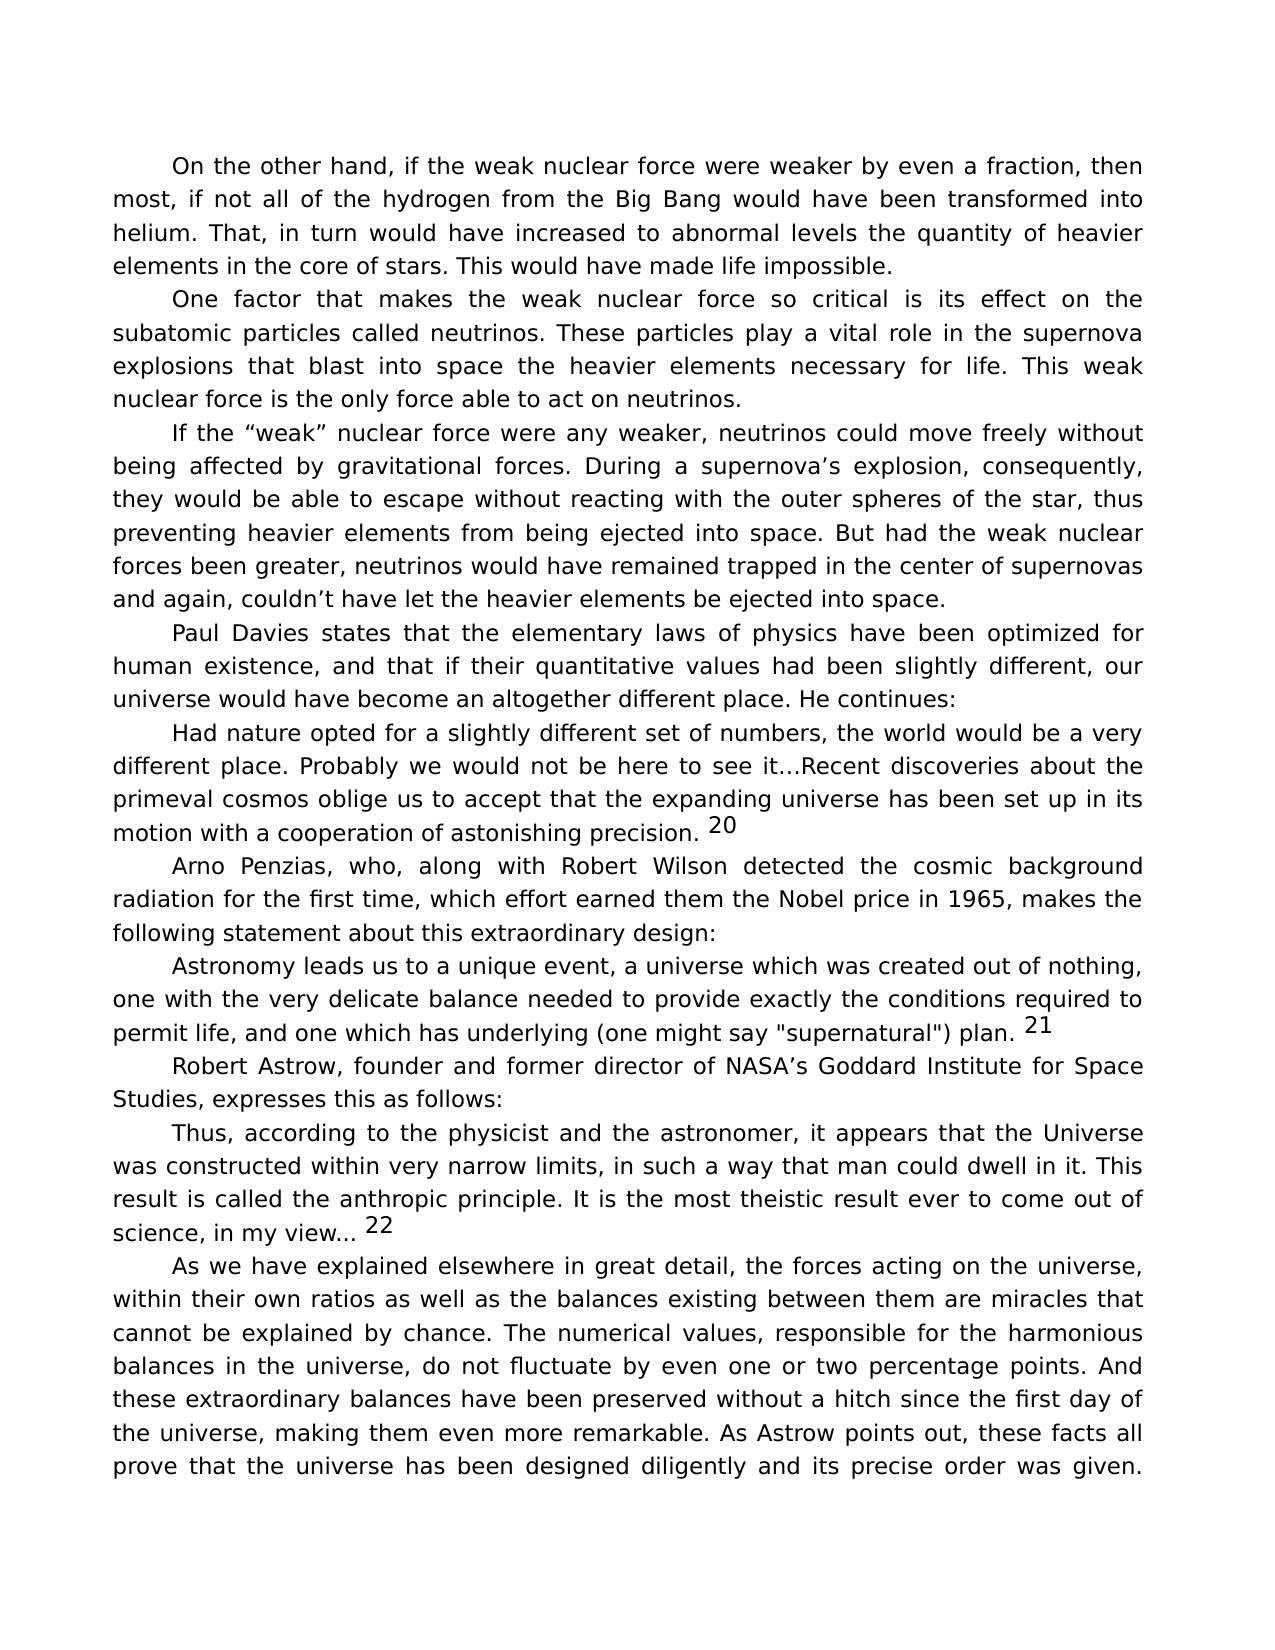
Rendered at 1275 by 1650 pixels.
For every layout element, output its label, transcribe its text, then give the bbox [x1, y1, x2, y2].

text One factor that makes the weak nuclear force so critical is its effect on the subatomic particles called neutrinos. These particles play a vital role in the supernova explosions that blast into space the heavier elements necessary for life. This weak nuclear force is the only force able to act on neutrinos. [112, 281, 1145, 414]
text Paul Davies states that the elementary laws of physics have been optimized for human existence, and that if their quantitative values had been slightly different, our universe would have become an altogether different place. He continues: [112, 614, 1145, 714]
text Astronomy leads us to a unique event, a universe which was created out of nothing, one with the very delicate balance needed to provide exactly the conditions required to permit life, and one which has underlying (one might say "supernatural") plan. 21 [112, 948, 1145, 1048]
text As we have explained elsewhere in great detail, the forces acting on the universe, within their own ratios as well as the balances existing between them are miracles that cannot be explained by chance. The numerical values, responsible for the harmonious balances in the universe, do not fluctuate by even one or two percentage points. And these extraordinary balances have been preserved without a hitch since the first day of the universe, making them even more remarkable. As Astrow points out, these facts all prove that the universe has been designed diligently and its precise order was given. [112, 1248, 1145, 1481]
text On the other hand, if the weak nuclear force were weaker by even a fraction, then most, if not all of the hydrogen from the Big Bang would have been transformed into helium. That, in turn would have increased to abnormal levels the quantity of heavier elements in the core of stars. This would have made life impossible. [112, 148, 1145, 281]
text Thus, according to the physicist and the astronomer, it appears that the Universe was constructed within very narrow limits, in such a way that man could dwell in it. This result is called the anthropic principle. It is the most theistic result ever to come out of science, in my view... 22 [112, 1114, 1145, 1248]
text If the “weak” nuclear force were any weaker, neutrinos could move freely without being affected by gravitational forces. During a supernova’s explosion, consequently, they would be able to escape without reacting with the outer spheres of the star, thus preventing heavier elements from being ejected into space. But had the weak nuclear forces been greater, neutrinos would have remained trapped in the center of supernovas and again, couldn’t have let the heavier elements be ejected into space. [112, 414, 1145, 614]
text Had nature opted for a slightly different set of numbers, the world would be a very different place. Probably we would not be here to see it…Recent discoveries about the primeval cosmos oblige us to accept that the expanding universe has been set up in its motion with a cooperation of astonishing precision. 20 [112, 714, 1145, 848]
text Robert Astrow, founder and former director of NASA’s Goddard Institute for Space Studies, expresses this as follows: [112, 1048, 1145, 1114]
text Arno Penzias, who, along with Robert Wilson detected the cosmic background radiation for the first time, which effort earned them the Nobel price in 1965, makes the following statement about this extraordinary design: [112, 848, 1145, 948]
